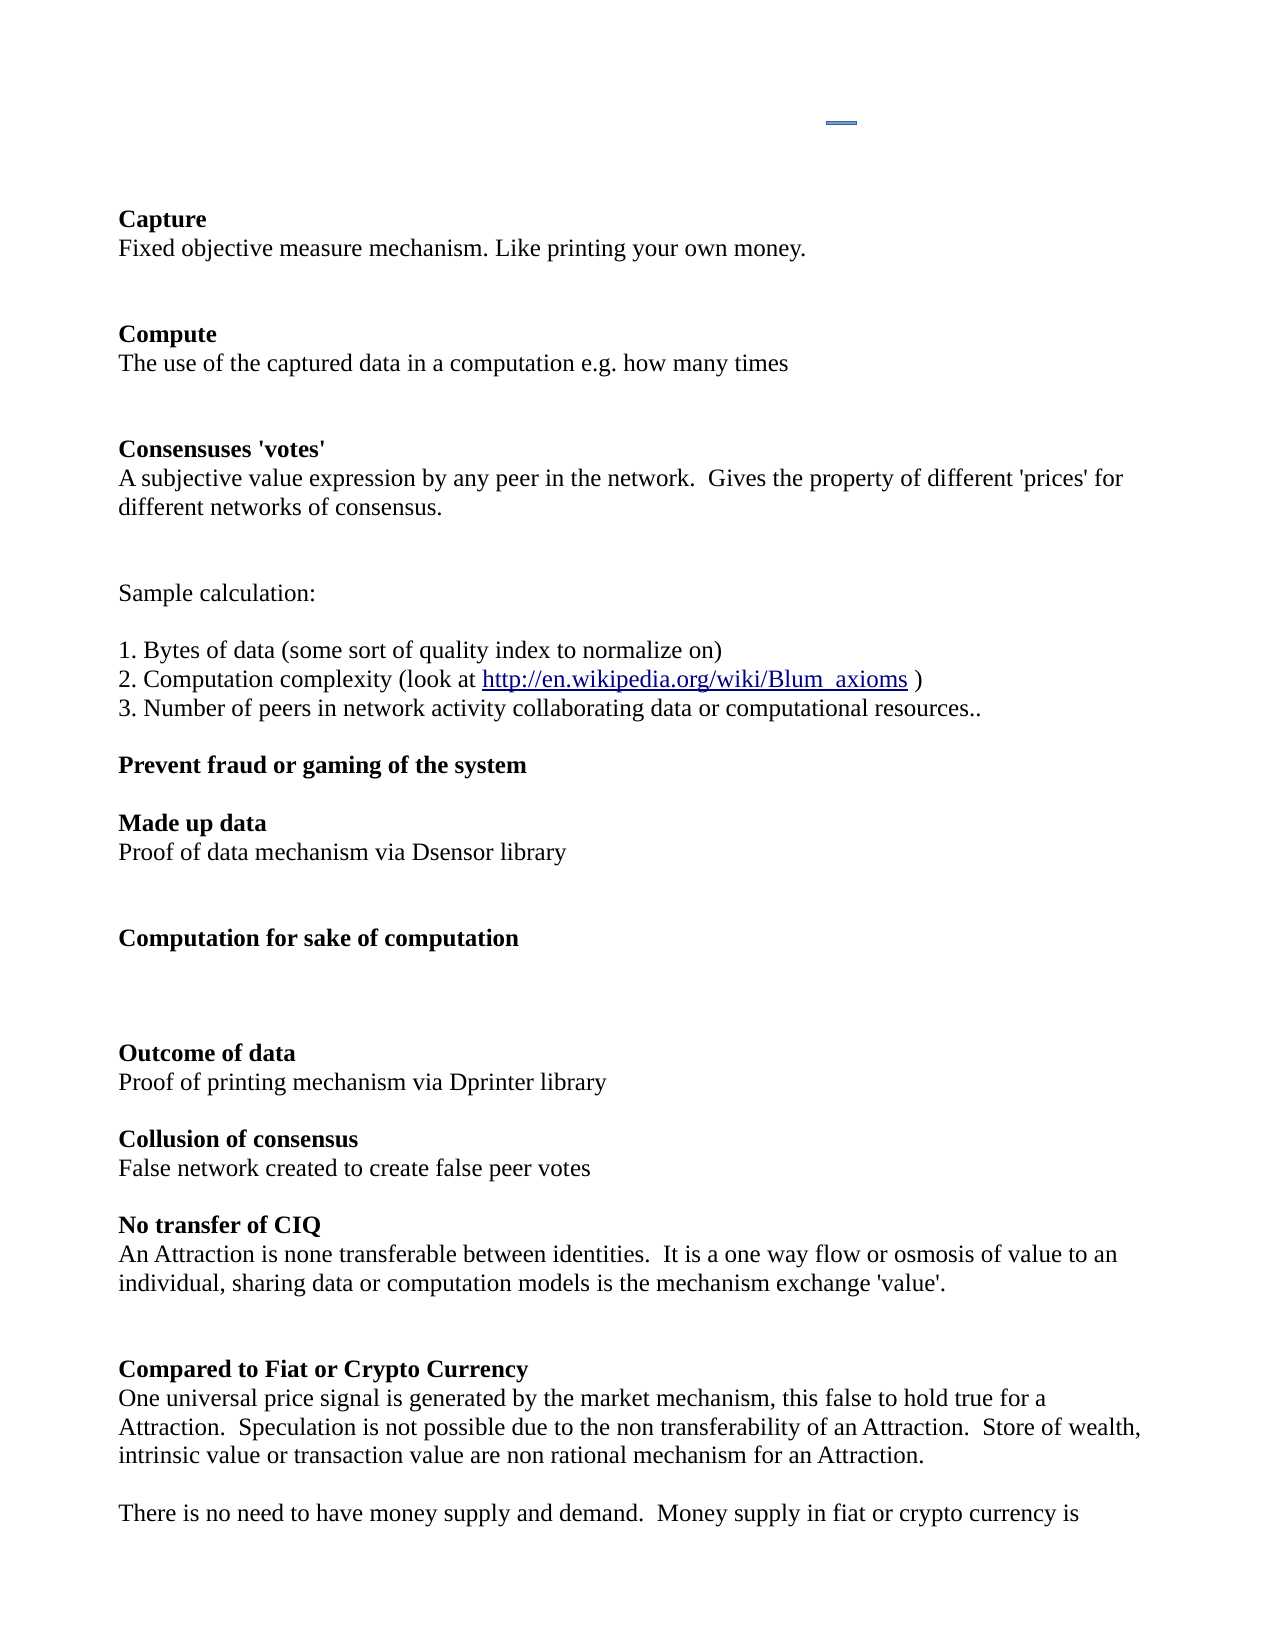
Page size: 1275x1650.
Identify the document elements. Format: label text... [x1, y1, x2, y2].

text A subjective value expression by any peer in the network. Gives the property of different 'prices' for different networks of consensus. [118, 463, 1157, 521]
text Proof of data mechanism via Dsensor library [118, 837, 1157, 866]
text Compute [118, 319, 1157, 348]
text There is no need to have money supply and demand. Money supply in fiat or crypto currency is [118, 1498, 1157, 1527]
text The use of the captured data in a computation e.g. how many times [118, 348, 1157, 377]
text False network created to create false peer votes [118, 1153, 1157, 1182]
text One universal price signal is generated by the market mechanism, this false to hold true for a Attraction. Speculation is not possible due to the non transferability of an Attraction. Store of wealth, intrinsic value or transaction value are non rational mechanism for an Attraction. [118, 1383, 1157, 1469]
text Capture [118, 204, 1157, 233]
text Prevent fraud or gaming of the system [118, 751, 1157, 779]
text Outcome of data [118, 1038, 1157, 1067]
text Proof of printing mechanism via Dprinter library [118, 1067, 1157, 1096]
text Fixed objective measure mechanism. Like printing your own money. [118, 233, 1157, 262]
text Compared to Fiat or Crypto Currency [118, 1354, 1157, 1383]
text Sample calculation: [118, 578, 1157, 607]
text Consensuses 'votes' [118, 434, 1157, 463]
text 2. Computation complexity (look at http://en.wikipedia.org/wiki/Blum_axioms ) [118, 664, 1157, 693]
text Made up data [118, 808, 1157, 837]
text Computation for sake of computation [118, 923, 1157, 952]
text No transfer of CIQ [118, 1211, 1157, 1239]
text 3. Number of peers in network activity collaborating data or computational resources.. [118, 693, 1157, 722]
text 1. Bytes of data (some sort of quality index to normalize on) [118, 636, 1157, 664]
text Collusion of consensus [118, 1124, 1157, 1153]
text An Attraction is none transferable between identities. It is a one way flow or osmosis of value to an individual, sharing data or computation models is the mechanism exchange 'value'. [118, 1239, 1157, 1297]
